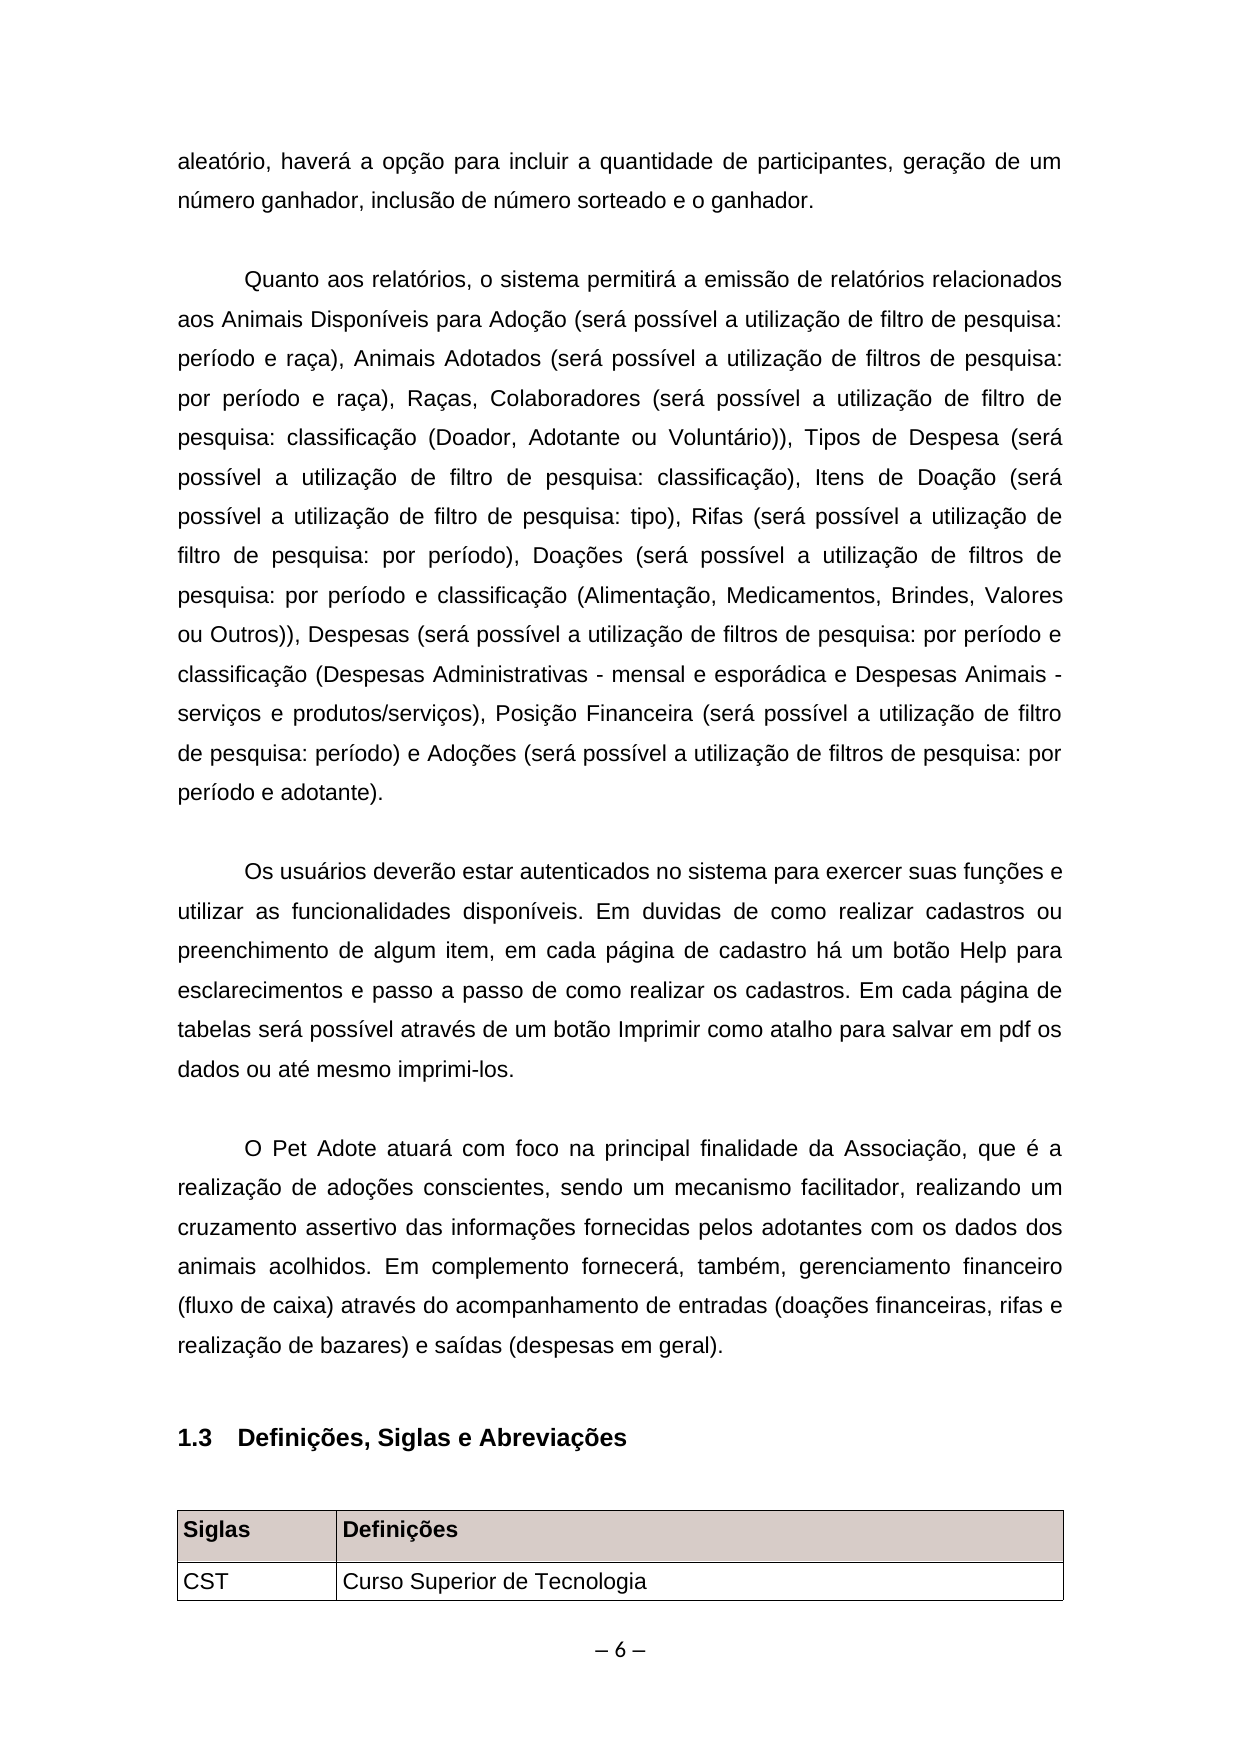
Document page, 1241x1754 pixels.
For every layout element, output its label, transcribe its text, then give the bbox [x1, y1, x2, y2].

subtitle Definições, Siglas e Abreviações [177, 1423, 1063, 1452]
text Os usuários deverão estar autenticados no sistema para exercer suas funções e utilizar as funcionalidades disponíveis. Em duvidas de como realizar cadastros ou preenchimento de algum item, em cada página de cadastro há um botão Help para esclarecimentos e passo a passo de como realizar os cadastros. Em cada página de tabelas será possível através de um botão Imprimir como atalho para salvar em pdf os dados ou até mesmo imprimi-los. [177, 858, 1063, 1082]
text aleatório, haverá a opção para incluir a quantidade de participantes, geração de um número ganhador, inclusão de número sorteado e o ganhador. [177, 148, 1063, 213]
table_header Siglas [178, 1511, 336, 1561]
table_cell CST [178, 1563, 336, 1600]
text O Pet Adote atuará com foco na principal finalidade da Associação, que é a realização de adoções conscientes, sendo um mecanismo facilitador, realizando um cruzamento assertivo das informações fornecidas pelos adotantes com os dados dos animais acolhidos. Em complemento fornecerá, também, gerenciamento financeiro (fluxo de caixa) através do acompanhamento de entradas (doações financeiras, rifas e realização de bazares) e saídas (despesas em geral). [177, 1134, 1063, 1358]
text Quanto aos relatórios, o sistema permitirá a emissão de relatórios relacionados aos Animais Disponíveis para Adoção (será possível a utilização de filtro de pesquisa: período e raça), Animais Adotados (será possível a utilização de filtros de pesquisa: por período e raça), Raças, Colaboradores (será possível a utilização de filtro de pesquisa: classificação (Doador, Adotante ou Voluntário)), Tipos de Despesa (será possível a utilização de filtro de pesquisa: classificação), Itens de Doação (será possível a utilização de filtro de pesquisa: tipo), Rifas (será possível a utilização de filtro de pesquisa: por período), Doações (será possível a utilização de filtros de pesquisa: por período e classificação (Alimentação, Medicamentos, Brindes, Valores ou Outros)), Despesas (será possível a utilização de filtros de pesquisa: por período e classificação (Despesas Administrativas - mensal e esporádica e Despesas Animais - serviços e produtos/serviços), Posição Financeira (será possível a utilização de filtro de pesquisa: período) e Adoções (será possível a utilização de filtros de pesquisa: por período e adotante). [177, 266, 1063, 806]
table_cell Curso Superior de Tecnologia [337, 1563, 1063, 1600]
table_header Definições [337, 1511, 1063, 1561]
